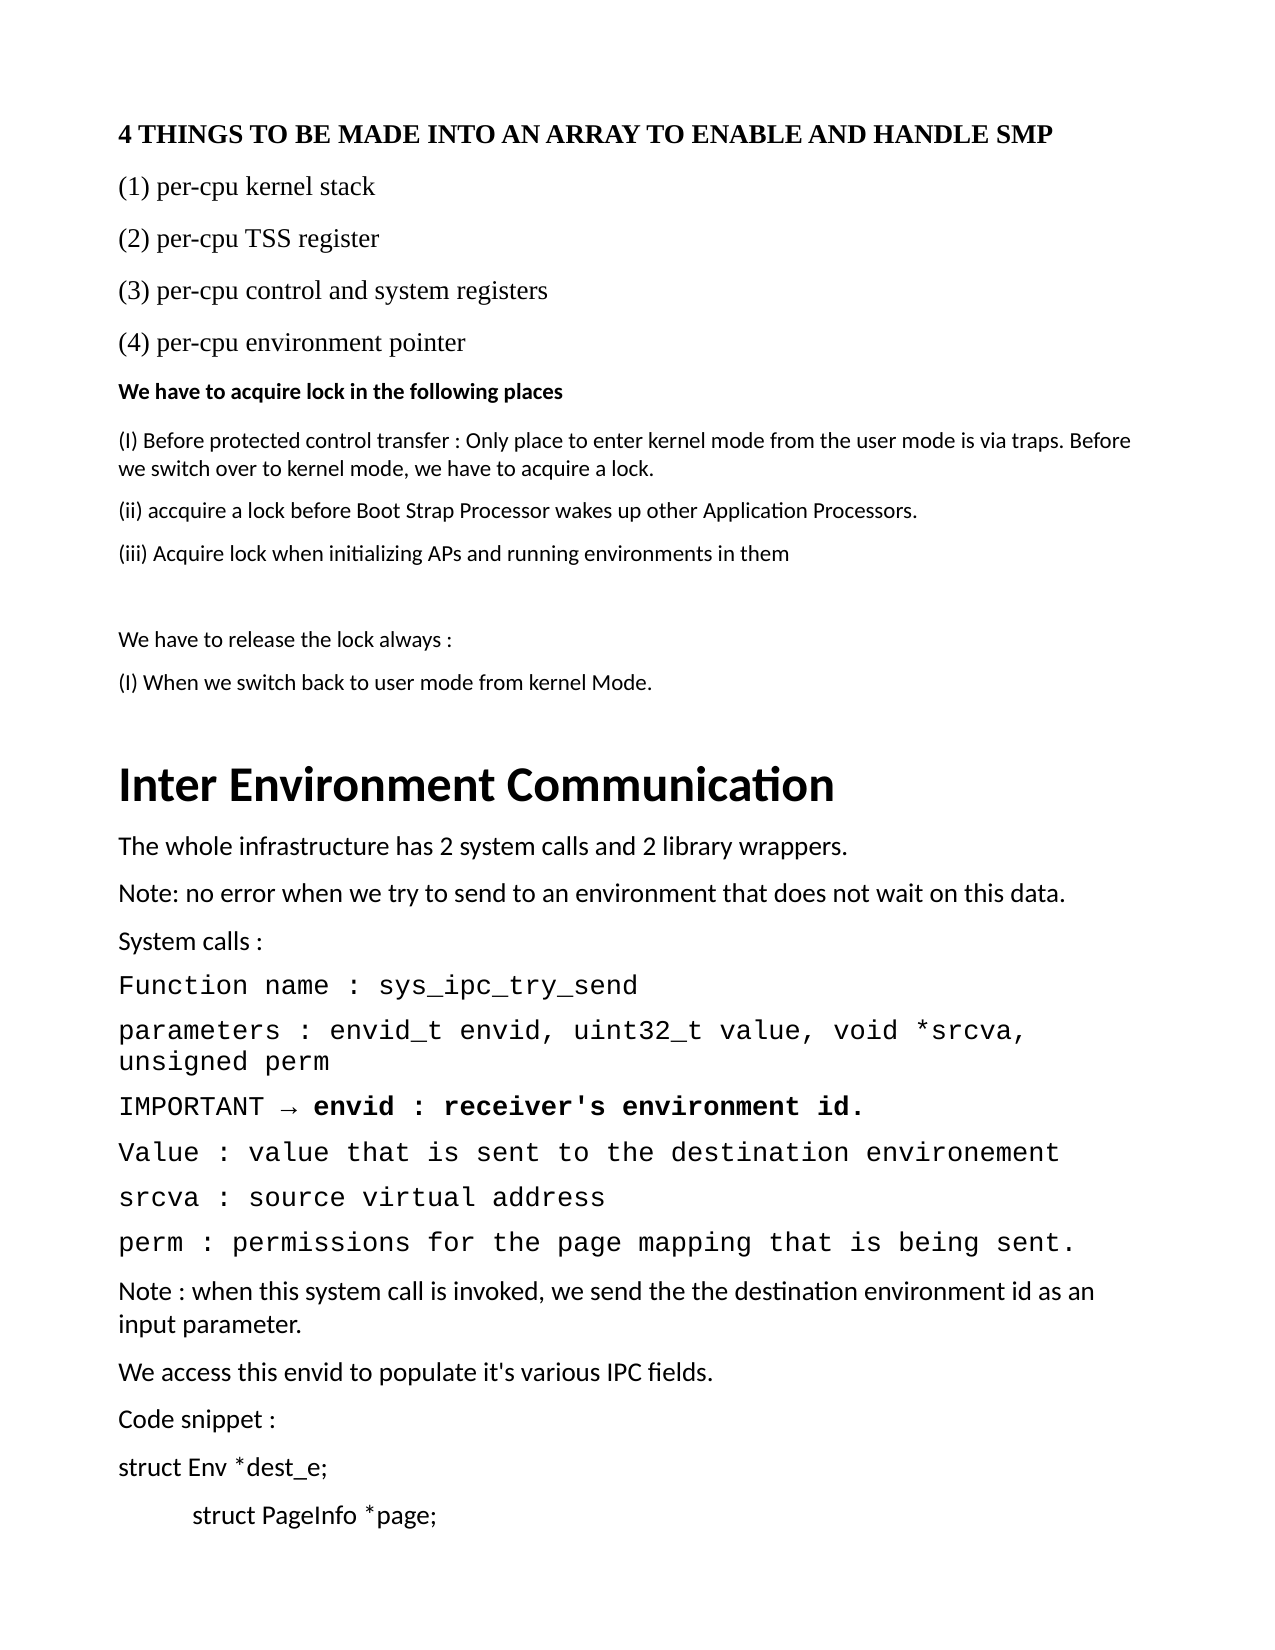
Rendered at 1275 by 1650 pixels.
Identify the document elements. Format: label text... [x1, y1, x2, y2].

text We have to release the lock always : [118, 625, 1157, 653]
text We access this envid to populate it's various IPC fields. [118, 1355, 1157, 1388]
text Note: no error when we try to send to an environment that does not wait on this data. [118, 877, 1157, 909]
text struct Env *dest_e; [118, 1450, 1157, 1483]
text (1) per-cpu kernel stack [118, 170, 1157, 201]
text The whole infrastructure has 2 system calls and 2 library wrappers. [118, 829, 1157, 862]
text struct PageInfo *page; [118, 1498, 1157, 1531]
text (I) Before protected control transfer : Only place to enter kernel mode from the user mode is via traps. Before we switch over to kernel mode, we have to acquire a lock. [118, 426, 1157, 482]
text (iii) Acquire lock when initializing APs and running environments in them [118, 539, 1157, 567]
text (I) When we switch back to user mode from kernel Mode. [118, 668, 1157, 696]
text Inter Environment Communication [118, 753, 1157, 814]
text (3) per-cpu control and system registers [118, 274, 1157, 305]
text (4) per-cpu environment pointer [118, 326, 1157, 357]
text Note : when this system call is invoked, we send the the destination environment id as an input parameter. [118, 1274, 1157, 1340]
text parameters : envid_t envid, uint32_t value, void *srcva, unsigned perm [118, 1017, 1157, 1078]
text Value : value that is sent to the destination environement [118, 1138, 1157, 1169]
text (2) per-cpu TSS register [118, 222, 1157, 253]
text perm : permissions for the page mapping that is being sent. [118, 1229, 1157, 1260]
text 4 THINGS TO BE MADE INTO AN ARRAY TO ENABLE AND HANDLE SMP [118, 118, 1157, 149]
text Code snippet : [118, 1403, 1157, 1436]
text (ii) accquire a lock before Boot Strap Processor wakes up other Application Processors. [118, 496, 1157, 524]
text Function name : sys_ipc_try_send [118, 972, 1157, 1002]
text We have to acquire lock in the following places [118, 377, 1157, 406]
text IMPORTANT → envid : receiver's environment id. [118, 1093, 1157, 1124]
text srcva : source virtual address [118, 1184, 1157, 1214]
text System calls : [118, 924, 1157, 957]
